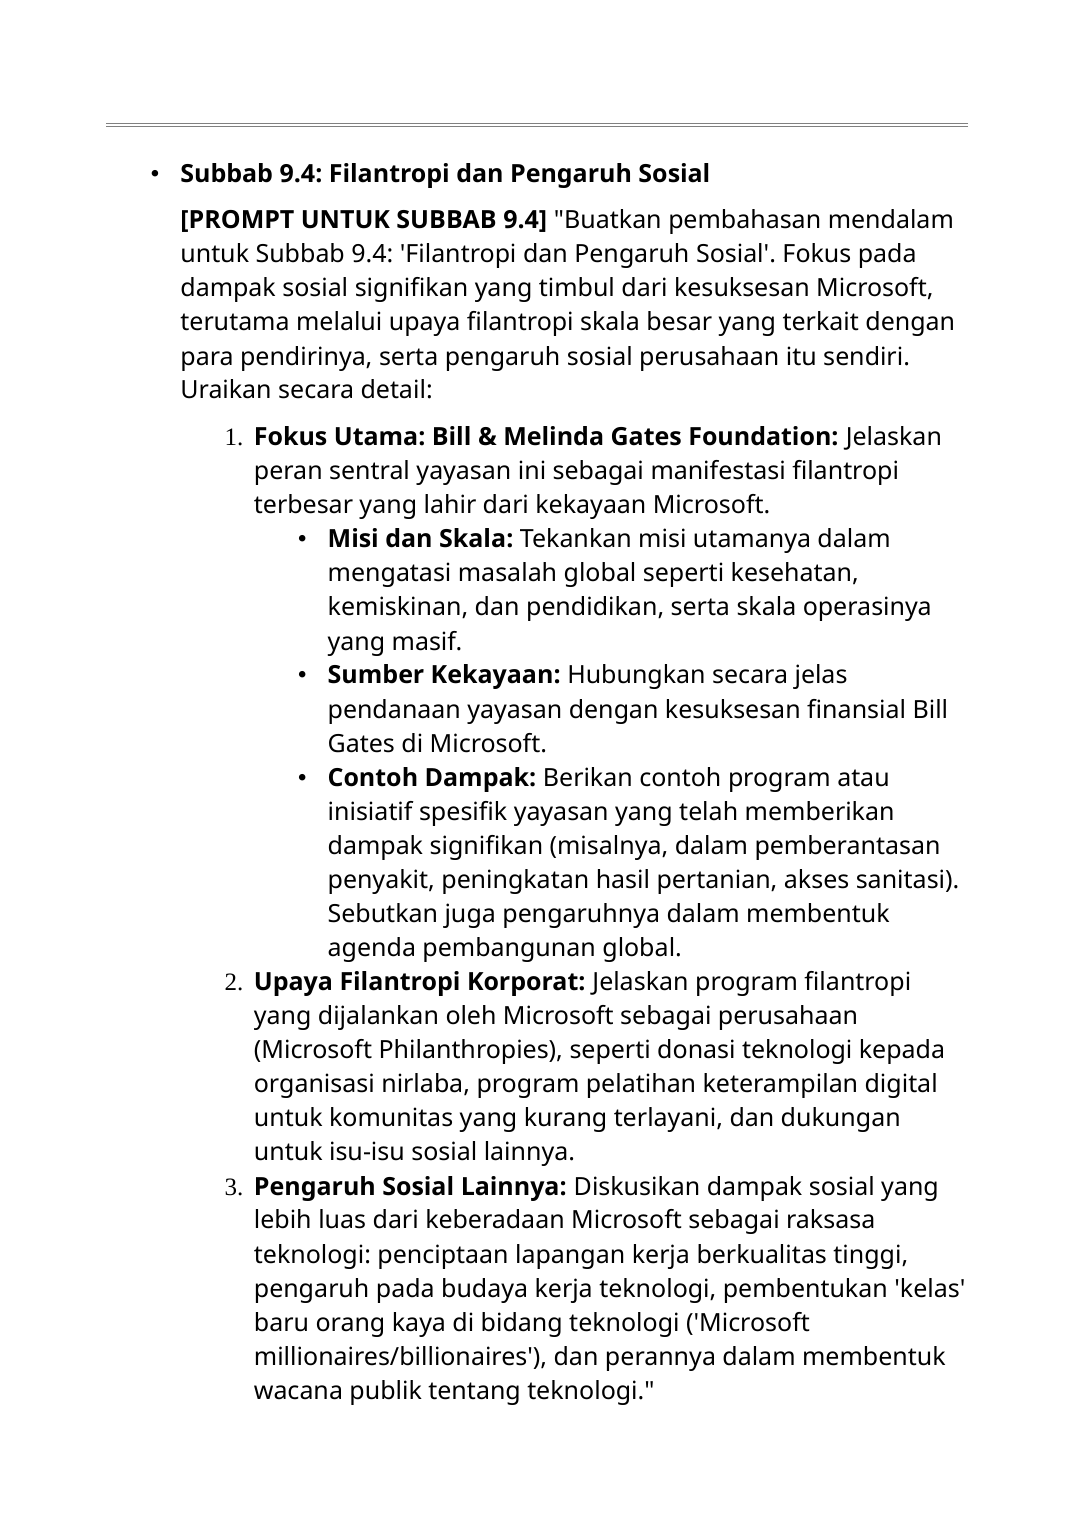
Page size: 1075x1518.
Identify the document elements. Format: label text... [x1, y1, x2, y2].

list Fokus Utama: Bill & Melinda Gates Foundation: Jelaskan peran sentral yayasan ini sebagai manifestasi filantropi terbesar yang lahir dari kekayaan Microsoft. [224, 419, 968, 521]
list [PROMPT UNTUK SUBBAB 9.4] "Buatkan pembahasan mendalam untuk Subbab 9.4: 'Filantropi dan Pengaruh Sosial'. Fokus pada dampak sosial signifikan yang timbul dari kesuksesan Microsoft, terutama melalui upaya filantropi skala besar yang terkait dengan para pendirinya, serta pengaruh sosial perusahaan itu sendiri. Uraikan secara detail: [151, 202, 968, 406]
list Contoh Dampak: Berikan contoh program atau inisiatif spesifik yayasan yang telah memberikan dampak signifikan (misalnya, dalam pemberantasan penyakit, peningkatan hasil pertanian, akses sanitasi). Sebutkan juga pengaruhnya dalam membentuk agenda pembangunan global. [298, 759, 968, 964]
list Pengaruh Sosial Lainnya: Diskusikan dampak sosial yang lebih luas dari keberadaan Microsoft sebagai raksasa teknologi: penciptaan lapangan kerja berkualitas tinggi, pengaruh pada budaya kerja teknologi, pembentukan 'kelas' baru orang kaya di bidang teknologi ('Microsoft millionaires/billionaires'), dan perannya dalam membentuk wacana publik tentang teknologi." [224, 1168, 968, 1407]
list Upaya Filantropi Korporat: Jelaskan program filantropi yang dijalankan oleh Microsoft sebagai perusahaan (Microsoft Philanthropies), seperti donasi teknologi kepada organisasi nirlaba, program pelatihan keterampilan digital untuk komunitas yang kurang terlayani, dan dukungan untuk isu-isu sosial lainnya. [224, 964, 968, 1168]
list Sumber Kekayaan: Hubungkan secara jelas pendanaan yayasan dengan kesuksesan finansial Bill Gates di Microsoft. [298, 657, 968, 759]
list Subbab 9.4: Filantropi dan Pengaruh Sosial [151, 155, 968, 189]
list Misi dan Skala: Tekankan misi utamanya dalam mengatasi masalah global seperti kesehatan, kemiskinan, dan pendidikan, serta skala operasinya yang masif. [298, 521, 968, 657]
